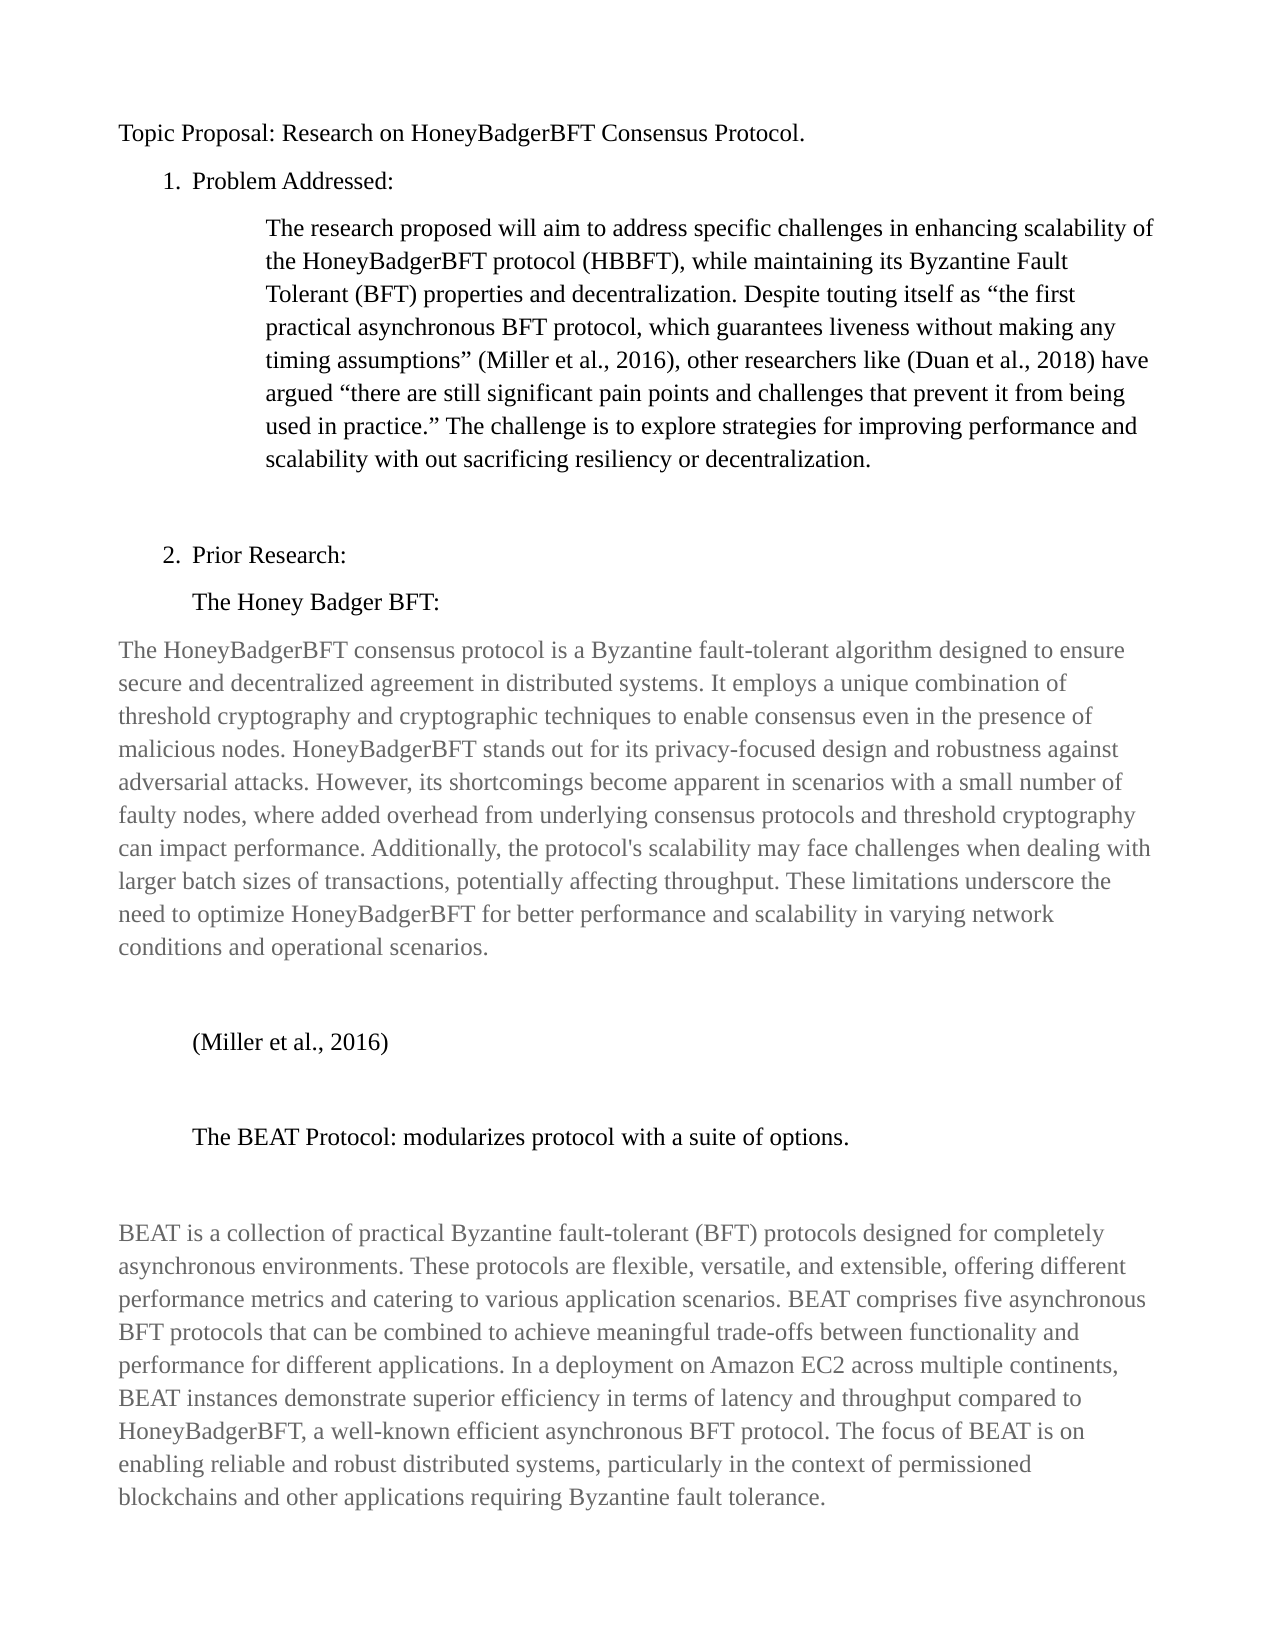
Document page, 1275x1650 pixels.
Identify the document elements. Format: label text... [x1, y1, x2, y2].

list Prior Research: [162, 540, 1157, 568]
text (Miller et al., 2016) [118, 1027, 1157, 1056]
text The HoneyBadgerBFT consensus protocol is a Byzantine fault-tolerant algorithm designed to ensure secure and decentralized agreement in distributed systems. It employs a unique combination of threshold cryptography and cryptographic techniques to enable consensus even in the presence of malicious nodes. HoneyBadgerBFT stands out for its privacy-focused design and robustness against adversarial attacks. However, its shortcomings become apparent in scenarios with a small number of faulty nodes, where added overhead from underlying consensus protocols and threshold cryptography can impact performance. Additionally, the protocol's scalability may face challenges when dealing with larger batch sizes of transactions, potentially affecting throughput. These limitations underscore the need to optimize HoneyBadgerBFT for better performance and scalability in varying network conditions and operational scenarios. [118, 635, 1157, 961]
text Topic Proposal: Research on HoneyBadgerBFT Consensus Protocol. [118, 118, 1157, 147]
list The research proposed will aim to address specific challenges in enhancing scalability of the HoneyBadgerBFT protocol (HBBFT), while maintaining its Byzantine Fault Tolerant (BFT) properties and decentralization. Despite touting itself as “the first practical asynchronous BFT protocol, which guarantees liveness without making any timing assumptions” (Miller et al., 2016), other researchers like (Duan et al., 2018) have argued “there are still significant pain points and challenges that prevent it from being used in practice.” The challenge is to explore strategies for improving performance and scalability with out sacrificing resiliency or decentralization. [236, 213, 1157, 473]
text BEAT is a collection of practical Byzantine fault-tolerant (BFT) protocols designed for completely asynchronous environments. These protocols are flexible, versatile, and extensible, offering different performance metrics and catering to various application scenarios. BEAT comprises five asynchronous BFT protocols that can be combined to achieve meaningful trade-offs between functionality and performance for different applications. In a deployment on Amazon EC2 across multiple continents, BEAT instances demonstrate superior efficiency in terms of latency and throughput compared to HoneyBadgerBFT, a well-known efficient asynchronous BFT protocol. The focus of BEAT is on enabling reliable and robust distributed systems, particularly in the context of permissioned blockchains and other applications requiring Byzantine fault tolerance. [118, 1218, 1157, 1511]
list Problem Addressed: [162, 166, 1157, 194]
list The BEAT Protocol: modularizes protocol with a suite of options. [162, 1122, 1157, 1151]
list The Honey Badger BFT: [162, 587, 1157, 616]
